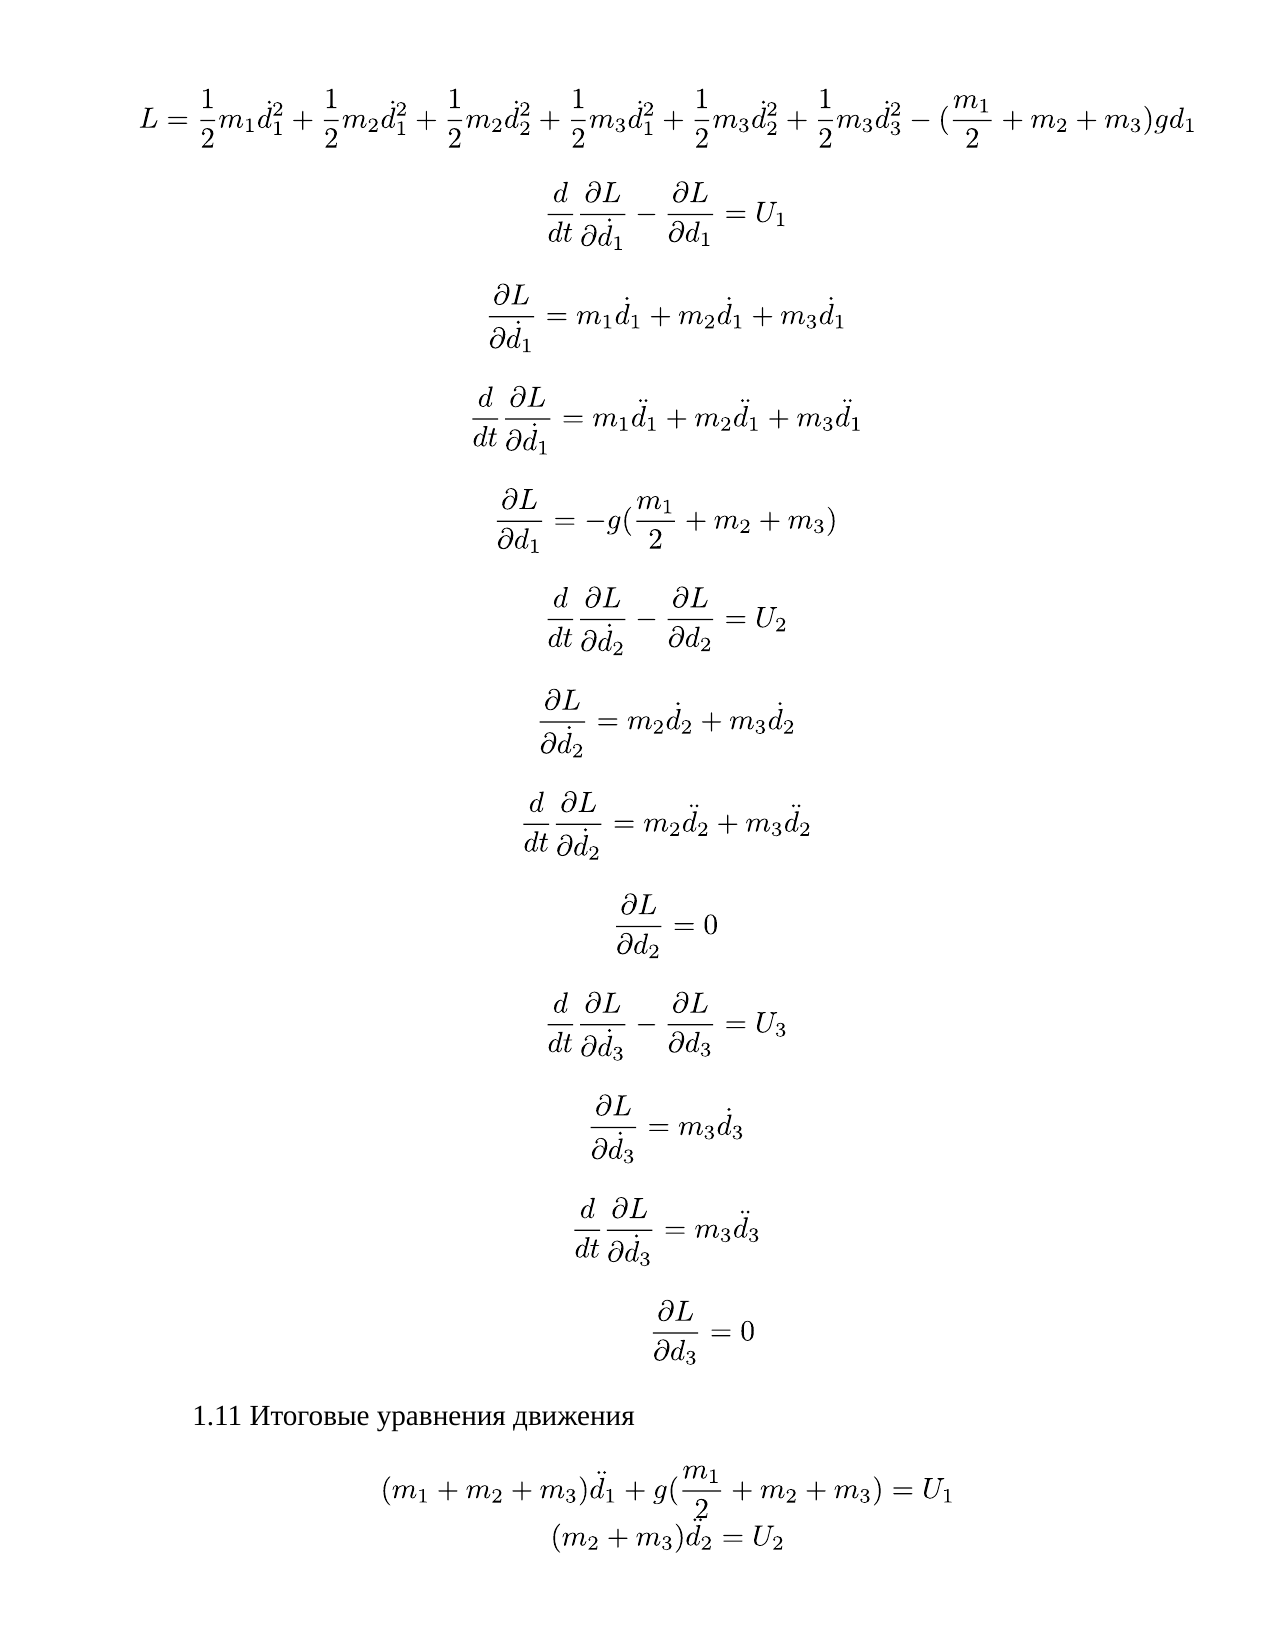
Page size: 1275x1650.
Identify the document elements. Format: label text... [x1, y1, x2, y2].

text 1.11 Итоговые уравнения движения [118, 1398, 1216, 1432]
